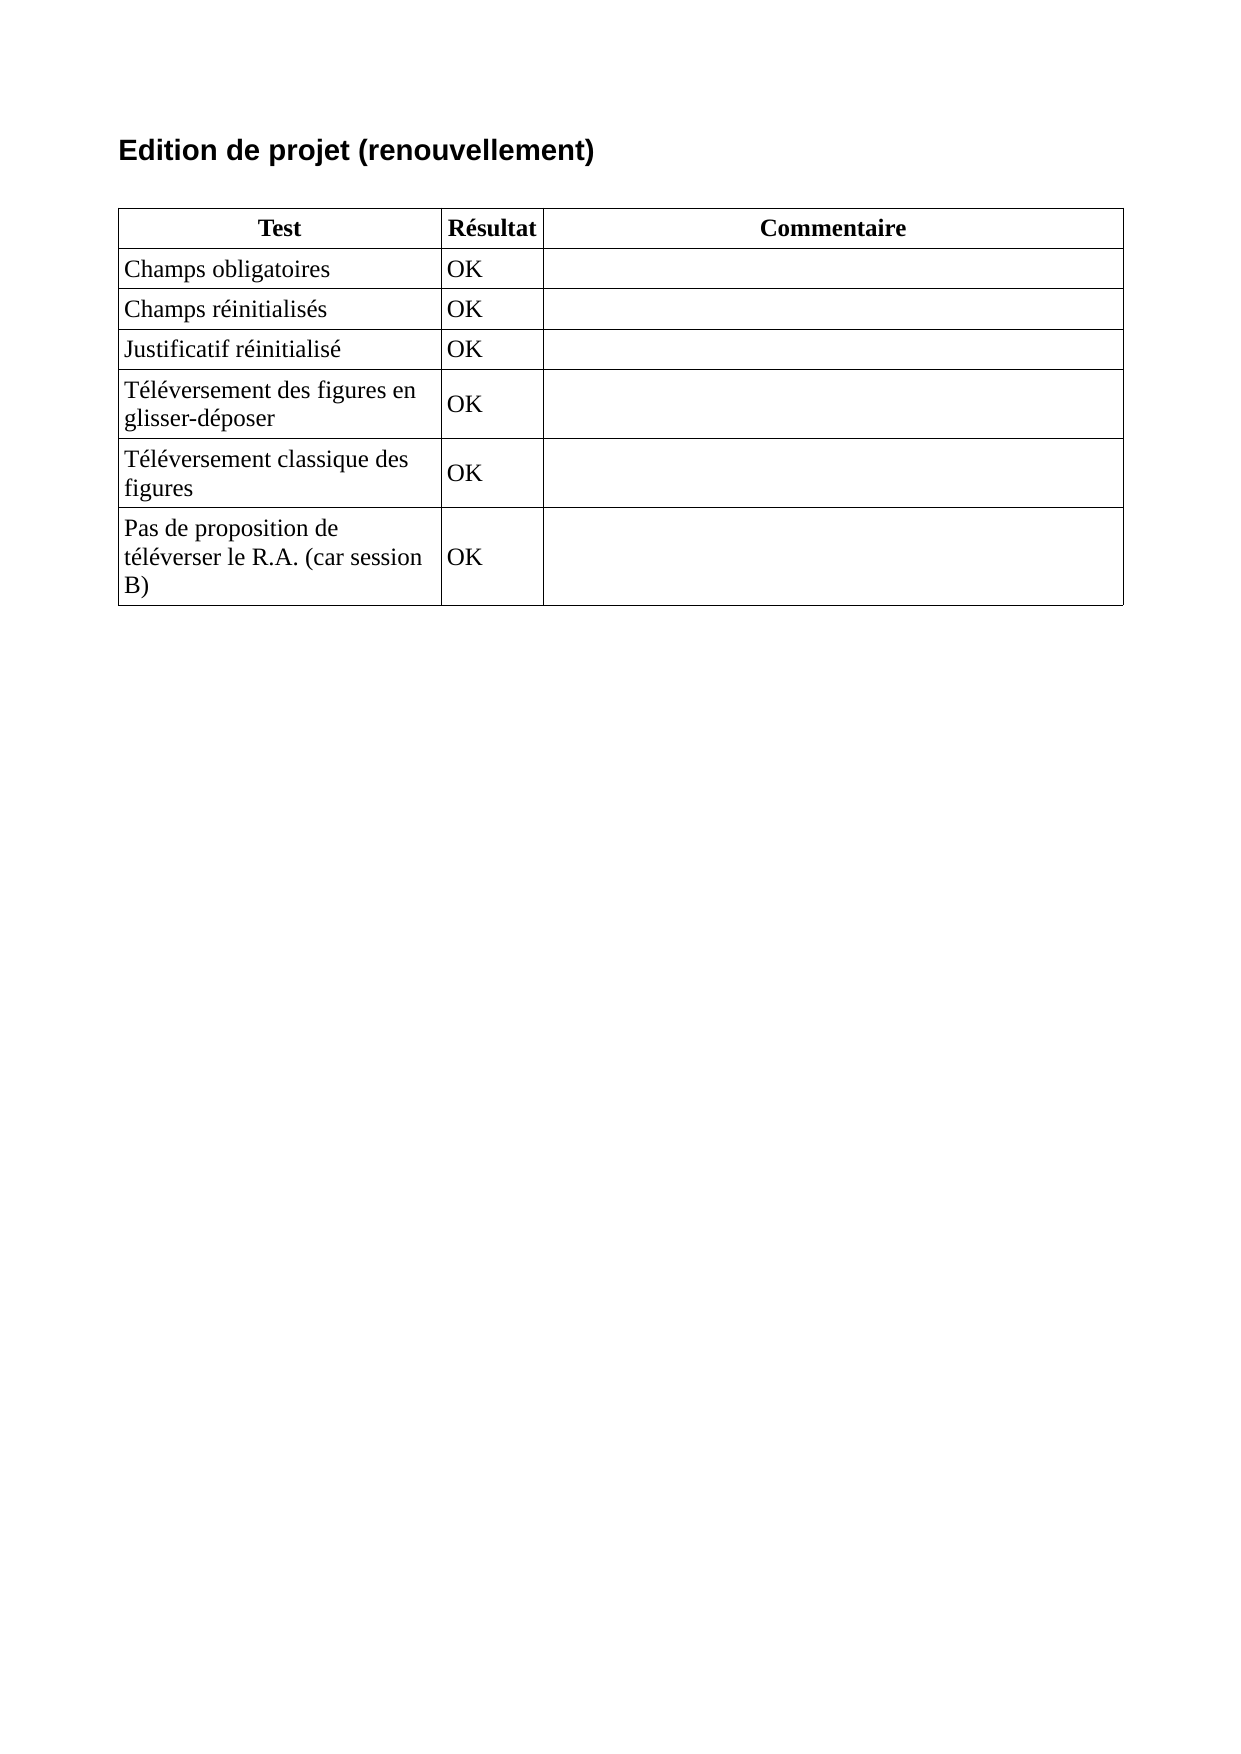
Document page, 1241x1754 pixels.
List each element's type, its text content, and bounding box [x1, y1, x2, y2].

table_cell Téléversement classique des figures [119, 439, 441, 507]
table_cell OK [442, 508, 543, 605]
table_cell Champs obligatoires [119, 249, 441, 288]
table_cell Champs réinitialisés [119, 289, 441, 329]
table_cell Justificatif réinitialisé [119, 330, 441, 369]
table_cell [544, 289, 1123, 329]
subtitle Edition de projet (renouvellement) [118, 133, 1122, 166]
table_cell OK [442, 289, 543, 329]
table_cell OK [442, 249, 543, 288]
table_header Commentaire [544, 209, 1123, 248]
table_cell [544, 439, 1123, 507]
table_cell Téléversement des figures en glisser-déposer [119, 370, 441, 438]
table_cell [544, 508, 1123, 605]
table_cell [544, 249, 1123, 288]
table_cell OK [442, 370, 543, 438]
table_cell OK [442, 439, 543, 507]
table_header Résultat [442, 209, 543, 248]
table_header Test [119, 209, 441, 248]
table_cell [544, 330, 1123, 369]
table_cell Pas de proposition de téléverser le R.A. (car session B) [119, 508, 441, 605]
table_cell [544, 370, 1123, 438]
table_cell OK [442, 330, 543, 369]
